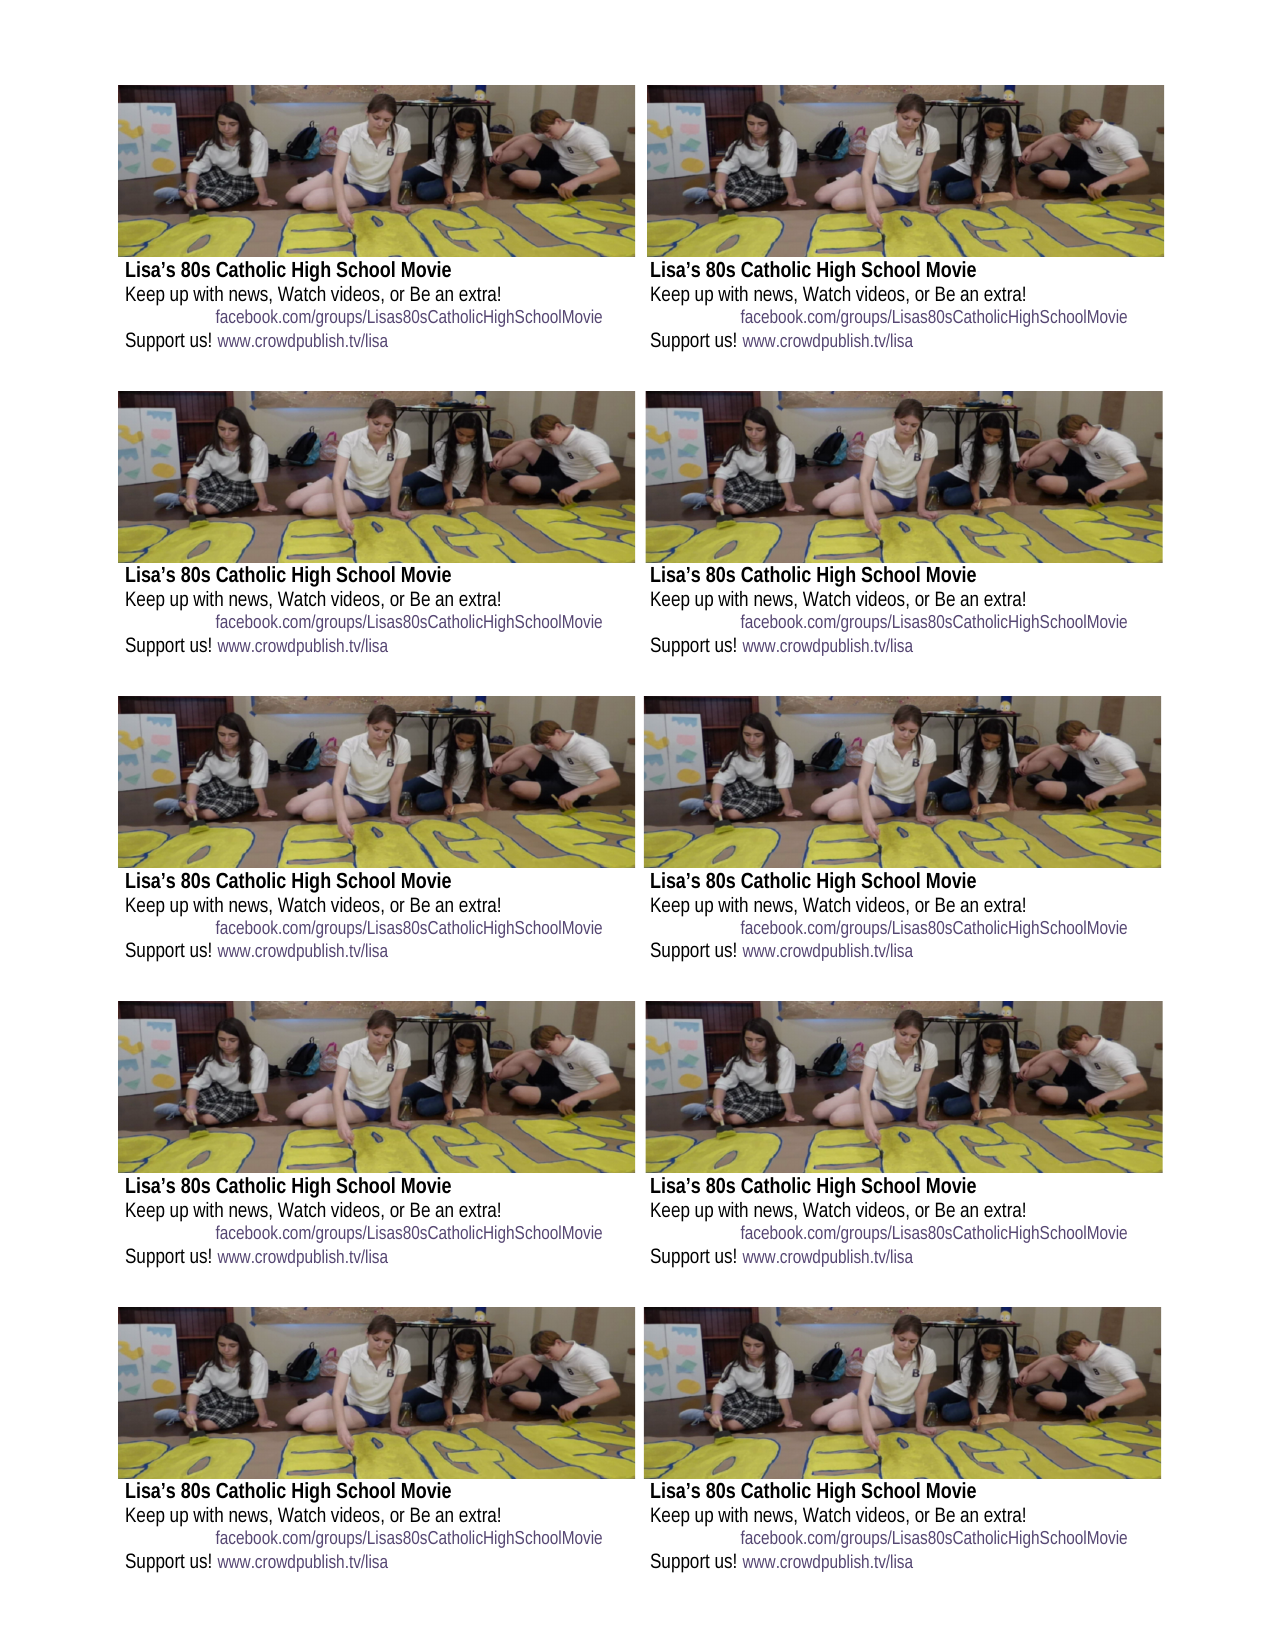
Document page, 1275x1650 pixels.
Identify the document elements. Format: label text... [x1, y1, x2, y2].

table_header Lisa’s 80s Catholic High School Movie Keep up with news, Watch videos, or Be an extra! facebook.com/groups/Lisas80sCatholicHighSchoolMovie Support us! www.crowdpublish.tv/lisa [641, 1001, 1206, 1282]
table_header Lisa’s 80s Catholic High School Movie Keep up with news, Watch videos, or Be an extra! facebook.com/groups/Lisas80sCatholicHighSchoolMovie Support us! www.crowdpublish.tv/lisa [641, 390, 1206, 671]
picture [118, 1307, 636, 1479]
table_header Lisa’s 80s Catholic High School Movie Keep up with news, Watch videos, or Be an extra! facebook.com/groups/Lisas80sCatholicHighSchoolMovie Support us! www.crowdpublish.tv/lisa [641, 85, 1206, 366]
table_header Lisa’s 80s Catholic High School Movie Keep up with news, Watch videos, or Be an extra! facebook.com/groups/Lisas80sCatholicHighSchoolMovie Support us! www.crowdpublish.tv/lisa [116, 1001, 641, 1282]
table_header Lisa’s 80s Catholic High School Movie Keep up with news, Watch videos, or Be an extra! facebook.com/groups/Lisas80sCatholicHighSchoolMovie Support us! www.crowdpublish.tv/lisa [116, 390, 641, 671]
table_header Lisa’s 80s Catholic High School Movie Keep up with news, Watch videos, or Be an extra! facebook.com/groups/Lisas80sCatholicHighSchoolMovie Support us! www.crowdpublish.tv/lisa [641, 1306, 1206, 1573]
table_header Lisa’s 80s Catholic High School Movie Keep up with news, Watch videos, or Be an extra! facebook.com/groups/Lisas80sCatholicHighSchoolMovie Support us! www.crowdpublish.tv/lisa [116, 695, 641, 977]
table_header Lisa’s 80s Catholic High School Movie Keep up with news, Watch videos, or Be an extra! facebook.com/groups/Lisas80sCatholicHighSchoolMovie Support us! www.crowdpublish.tv/lisa [116, 1306, 641, 1573]
picture [645, 1001, 1163, 1173]
picture [647, 85, 1165, 257]
picture [643, 1307, 1162, 1479]
picture [118, 85, 636, 257]
picture [643, 696, 1162, 868]
table_header Lisa’s 80s Catholic High School Movie Keep up with news, Watch videos, or Be an extra! facebook.com/groups/Lisas80sCatholicHighSchoolMovie Support us! www.crowdpublish.tv/lisa [641, 695, 1206, 977]
picture [118, 1001, 636, 1173]
picture [118, 391, 636, 563]
picture [645, 391, 1163, 563]
table_header Lisa’s 80s Catholic High School Movie Keep up with news, Watch videos, or Be an extra! facebook.com/groups/Lisas80sCatholicHighSchoolMovie Support us! www.crowdpublish.tv/lisa [116, 85, 641, 366]
picture [118, 696, 636, 868]
